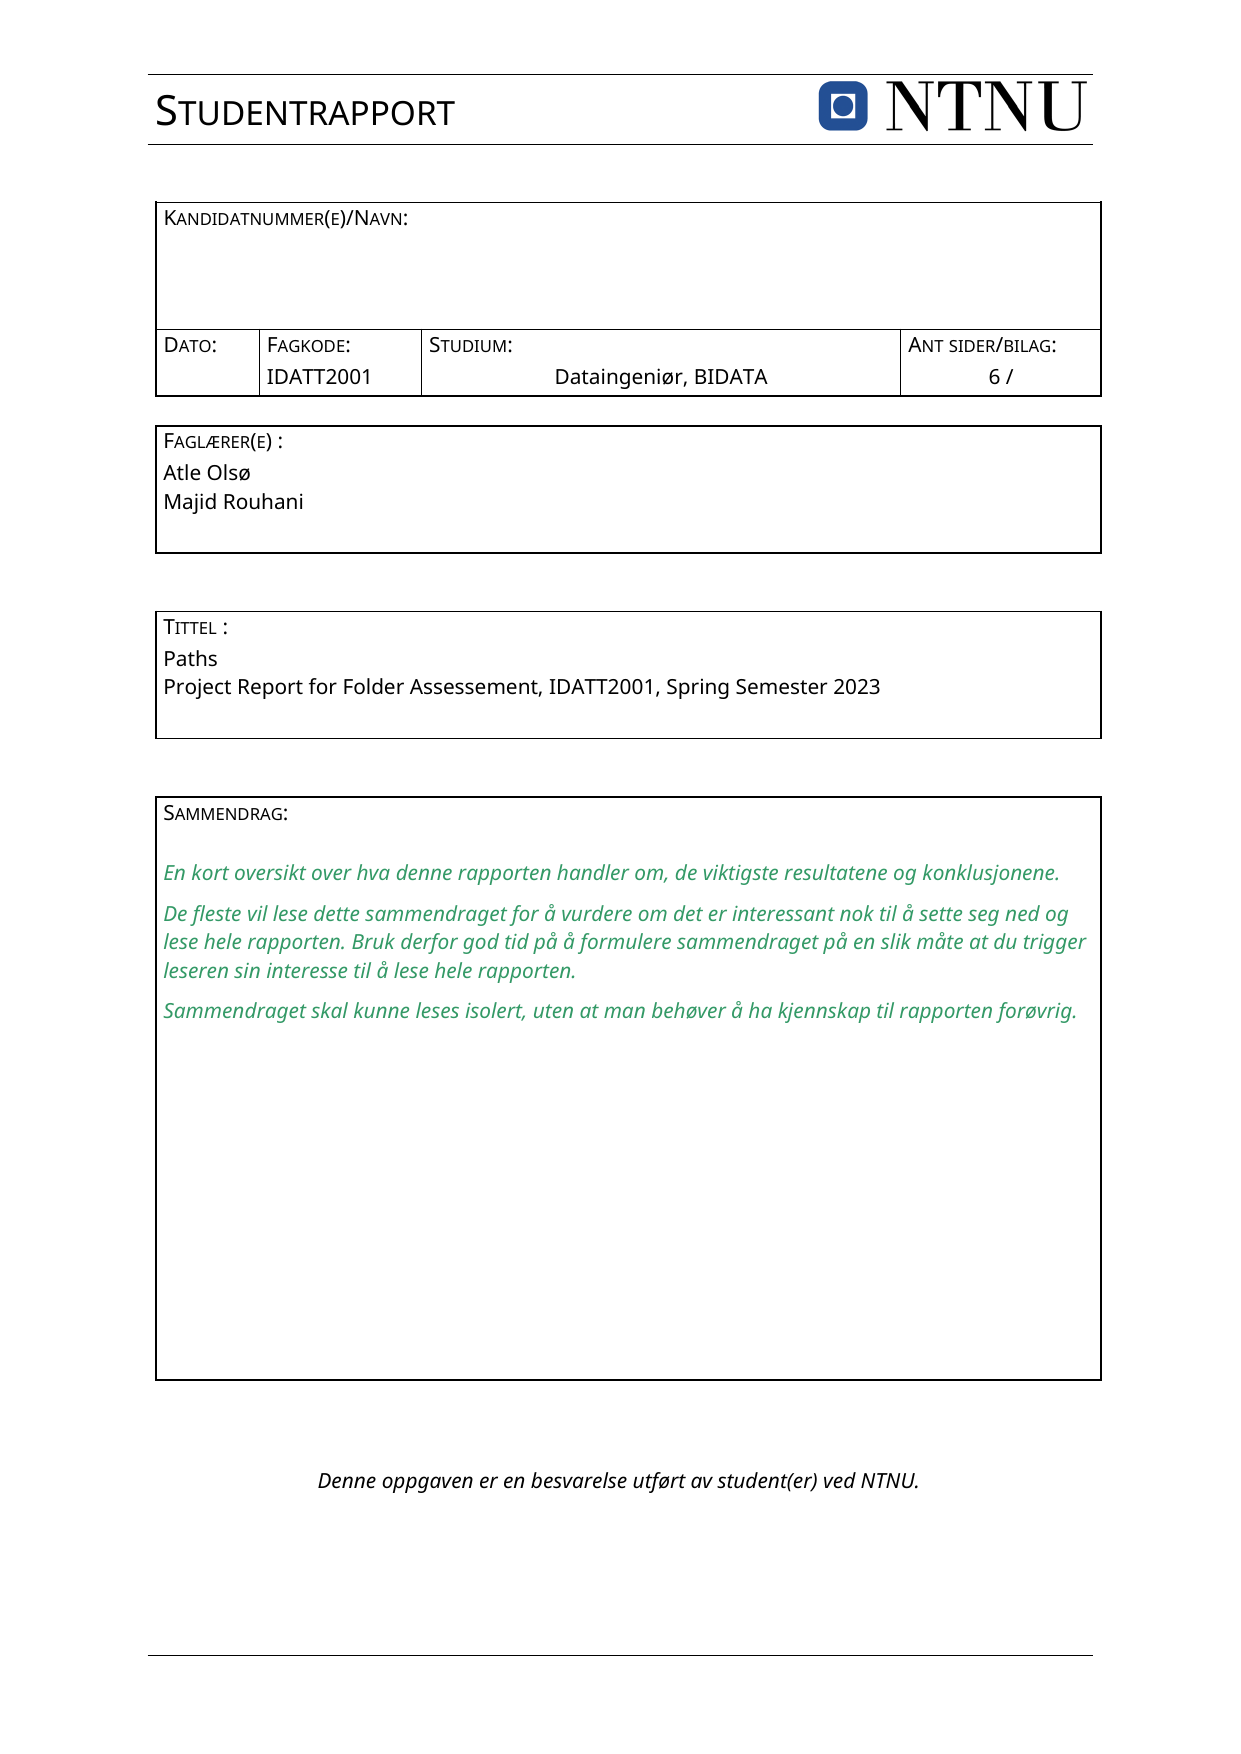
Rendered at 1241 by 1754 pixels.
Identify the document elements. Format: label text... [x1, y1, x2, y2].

text Denne oppgaven er en besvarelse utført av student(er) ved NTNU. [148, 1466, 1092, 1494]
picture [818, 81, 1087, 132]
table_cell IDATT2001 [260, 362, 421, 395]
table_cell Dato: [157, 330, 259, 362]
table_cell [157, 235, 1100, 328]
table_cell Fagkode: [260, 330, 421, 362]
table_cell Atle Olsø Majid Rouhani [157, 459, 1100, 552]
table_header Tittel : [157, 612, 1100, 644]
table_header Kandidatnummer(e)/Navn: [157, 203, 1100, 235]
table_cell Studium: [422, 330, 900, 362]
table_cell [157, 362, 259, 395]
table_cell En kort oversikt over hva denne rapporten handler om, de viktigste resultatene og konklusjonene. De fleste vil lese dette sammendraget for å vurdere om det er interessant nok til å sette seg ned og lese hele rapporten. Bruk derfor god tid på å formulere sammendraget på en slik måte at du trigger leseren sin interesse til å lese hele rapporten. Sammendraget skal kunne leses isolert, uten at man behøver å ha kjennskap til rapporten forøvrig. [157, 830, 1100, 1379]
table_cell Ant sider/bilag: [901, 330, 1100, 362]
table_cell 6 / [901, 362, 1100, 395]
table_header Sammendrag: [157, 798, 1100, 829]
table_cell Dataingeniør, BIDATA [422, 362, 900, 395]
table_header Faglærer(e) : [157, 427, 1100, 458]
table_cell Paths Project Report for Folder Assessement, IDATT2001, Spring Semester 2023 [157, 644, 1100, 738]
